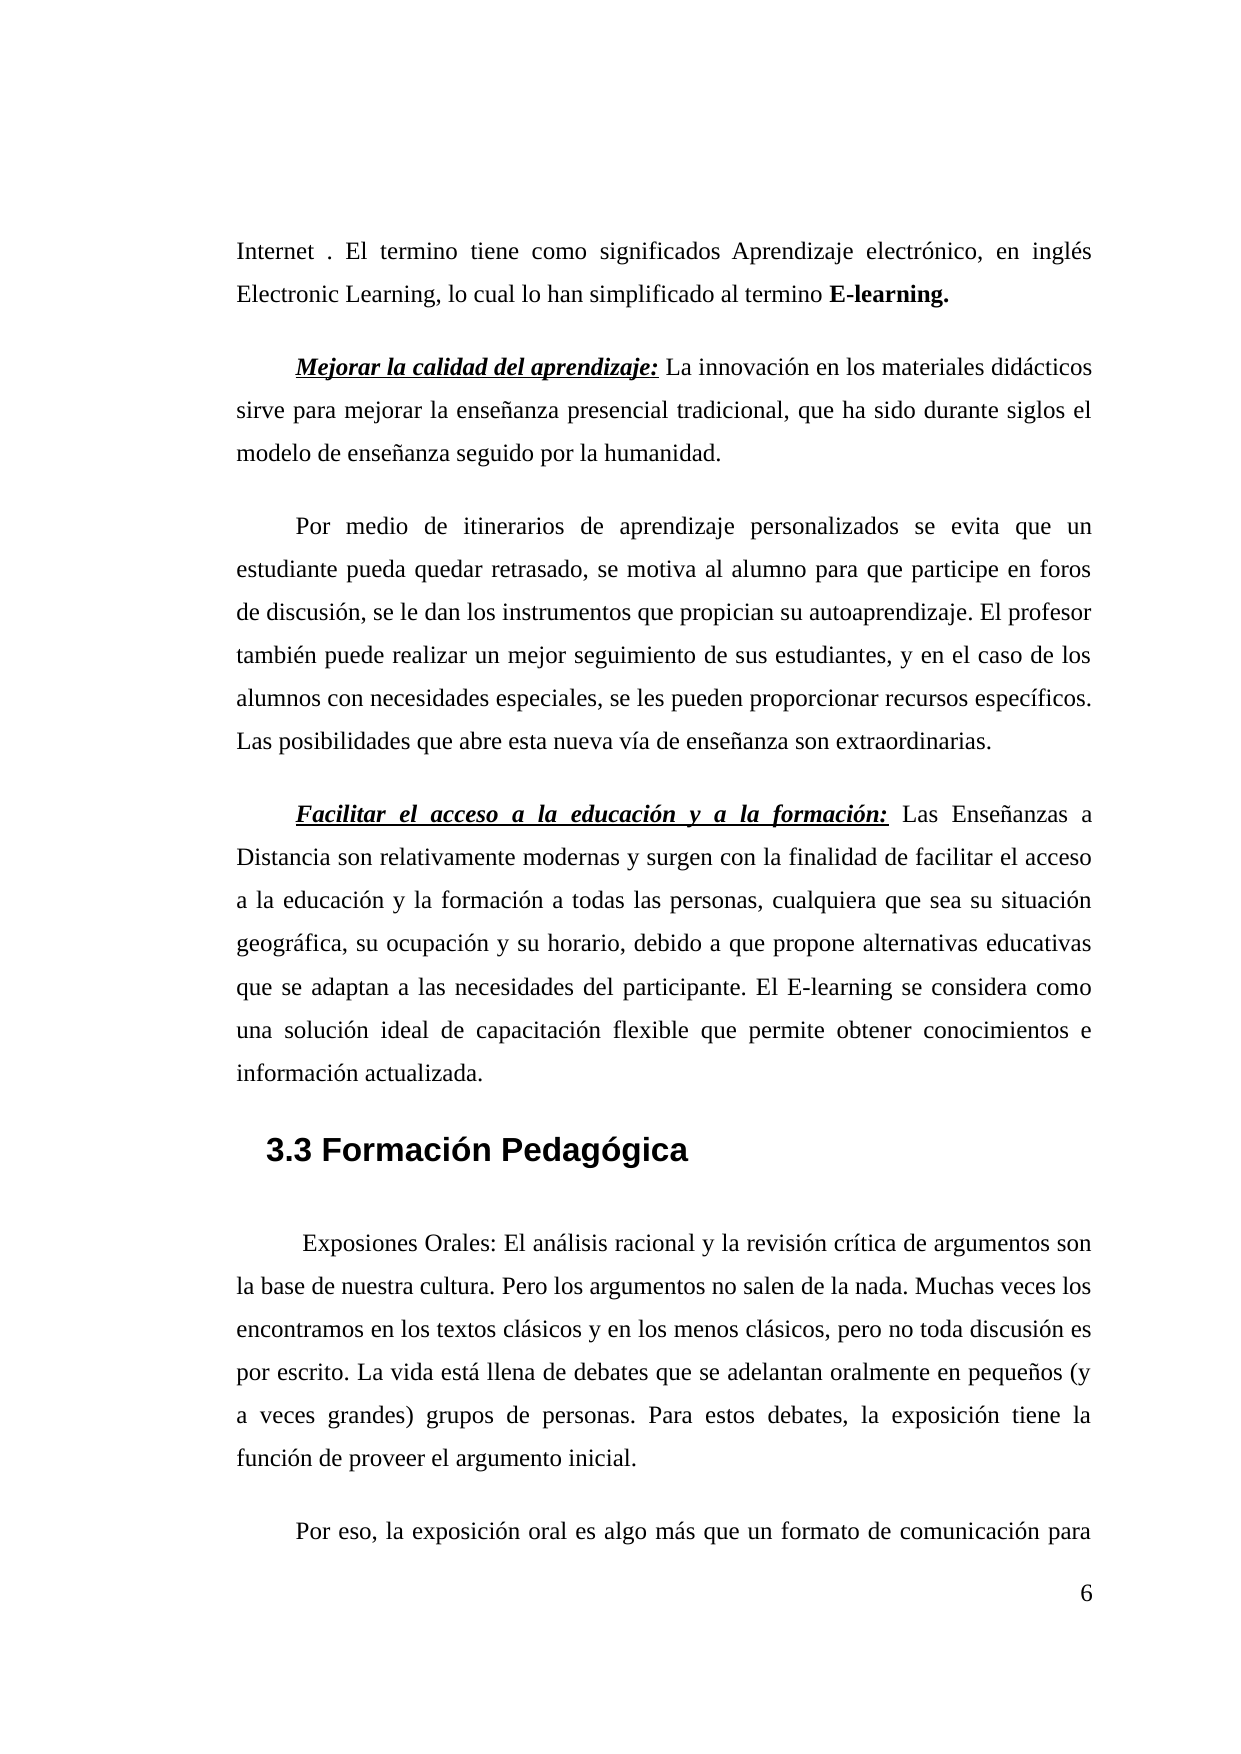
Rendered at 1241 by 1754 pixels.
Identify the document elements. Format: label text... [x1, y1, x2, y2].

text Internet . El termino tiene como significados Aprendizaje electrónico, en inglés Electronic Learning, lo cual lo han simplificado al termino E-learning. [236, 236, 1093, 308]
text Exposiones Orales: El análisis racional y la revisión crítica de argumentos son la base de nuestra cultura. Pero los argumentos no salen de la nada. Muchas veces los encontramos en los textos clásicos y en los menos clásicos, pero no toda discusión es por escrito. La vida está llena de debates que se adelantan oralmente en pequeños (y a veces grandes) grupos de personas. Para estos debates, la exposición tiene la función de proveer el argumento inicial. [236, 1228, 1093, 1472]
text Mejorar la calidad del aprendizaje: La innovación en los materiales didácticos sirve para mejorar la enseñanza presencial tradicional, que ha sido durante siglos el modelo de enseñanza seguido por la humanidad. [236, 352, 1093, 467]
text Facilitar el acceso a la educación y a la formación: Las Enseñanzas a Distancia son relativamente modernas y surgen con la finalidad de facilitar el acceso a la educación y la formación a todas las personas, cualquiera que sea su situación geográfica, su ocupación y su horario, debido a que propone alternativas educativas que se adaptan a las necesidades del participante. El E-learning se considera como una solución ideal de capacitación flexible que permite obtener conocimientos e información actualizada. [236, 799, 1093, 1087]
subtitle 3.3 Formación Pedagógica [236, 1130, 1093, 1169]
text Por eso, la exposición oral es algo más que un formato de comunicación para [236, 1516, 1093, 1545]
text Por medio de itinerarios de aprendizaje personalizados se evita que un estudiante pueda quedar retrasado, se motiva al alumno para que participe en foros de discusión, se le dan los instrumentos que propician su autoaprendizaje. El profesor también puede realizar un mejor seguimiento de sus estudiantes, y en el caso de los alumnos con necesidades especiales, se les pueden proporcionar recursos específicos. Las posibilidades que abre esta nueva vía de enseñanza son extraordinarias. [236, 511, 1093, 755]
